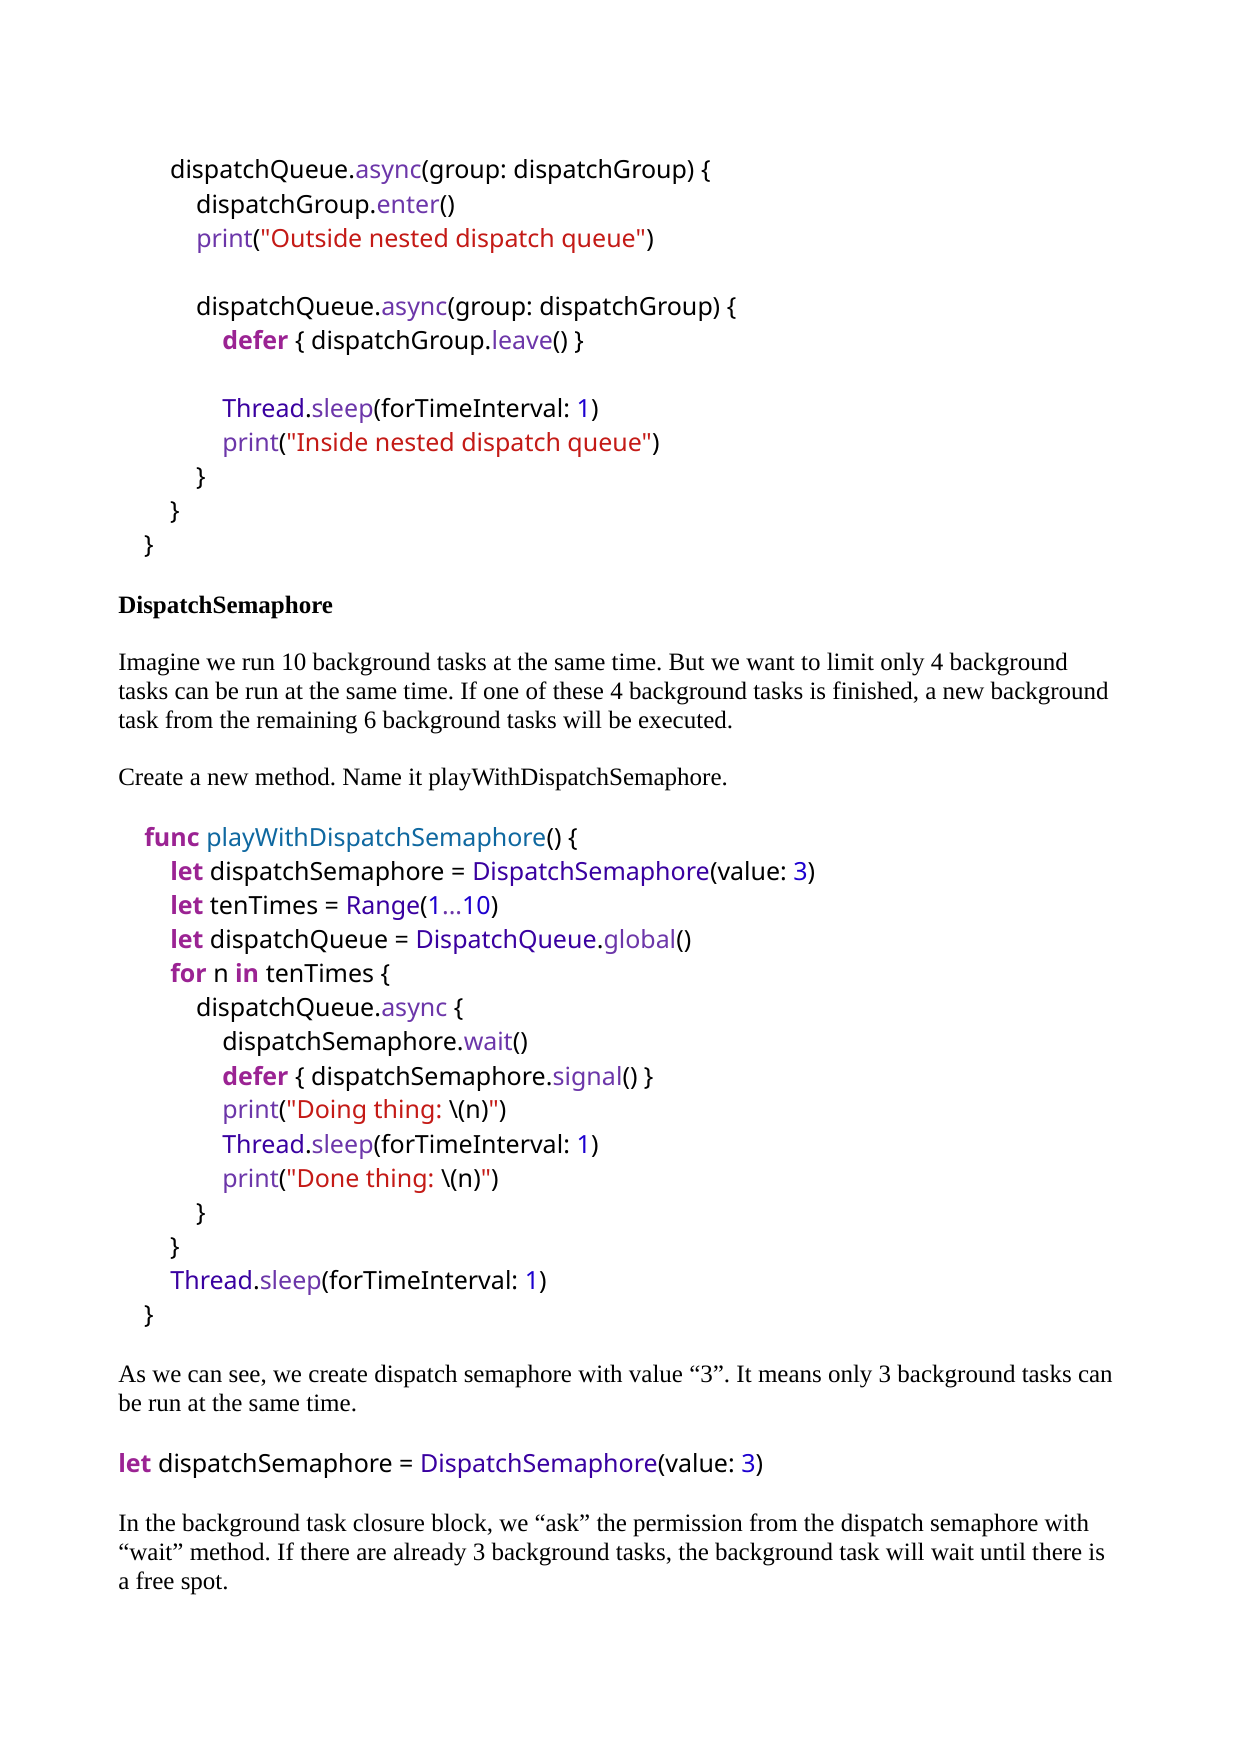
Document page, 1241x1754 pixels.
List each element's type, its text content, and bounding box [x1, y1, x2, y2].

text DispatchSemaphore [118, 590, 1122, 618]
text dispatchGroup.enter() [118, 186, 1122, 220]
text Create a new method. Name it playWithDispatchSemaphore. [118, 762, 1122, 791]
text Thread.sleep(forTimeInterval: 1) [118, 1126, 1122, 1160]
text dispatchQueue.async(group: dispatchGroup) { [118, 288, 1122, 322]
text print("Inside nested dispatch queue") [118, 425, 1122, 459]
text let dispatchSemaphore = DispatchSemaphore(value: 3) [118, 1446, 1122, 1480]
text } [118, 527, 1122, 561]
text Thread.sleep(forTimeInterval: 1) [118, 1262, 1122, 1297]
text Imagine we run 10 background tasks at the same time. But we want to limit only 4 background tasks can be run at the same time. If one of these 4 background tasks is finished, a new background task from the remaining 6 background tasks will be executed. [118, 647, 1122, 733]
text let dispatchQueue = DispatchQueue.global() [118, 922, 1122, 956]
text print("Outside nested dispatch queue") [118, 220, 1122, 254]
text } [118, 1297, 1122, 1331]
text } [118, 459, 1122, 493]
text let dispatchSemaphore = DispatchSemaphore(value: 3) [118, 854, 1122, 888]
text Thread.sleep(forTimeInterval: 1) [118, 391, 1122, 425]
text func playWithDispatchSemaphore() { [118, 820, 1122, 854]
text } [118, 1194, 1122, 1228]
text } [118, 1228, 1122, 1262]
text let tenTimes = Range(1...10) [118, 888, 1122, 922]
text print("Done thing: \(n)") [118, 1160, 1122, 1194]
text defer { dispatchSemaphore.signal() } [118, 1058, 1122, 1092]
text dispatchQueue.async(group: dispatchGroup) { [118, 152, 1122, 186]
text dispatchSemaphore.wait() [118, 1024, 1122, 1058]
text for n in tenTimes { [118, 956, 1122, 990]
text As we can see, we create dispatch semaphore with value “3”. It means only 3 background tasks can be run at the same time. [118, 1359, 1122, 1417]
text dispatchQueue.async { [118, 990, 1122, 1024]
text In the background task closure block, we “ask” the permission from the dispatch semaphore with “wait” method. If there are already 3 background tasks, the background task will wait until there is a free spot. [118, 1508, 1122, 1595]
text defer { dispatchGroup.leave() } [118, 322, 1122, 357]
text print("Doing thing: \(n)") [118, 1092, 1122, 1126]
text } [118, 493, 1122, 527]
